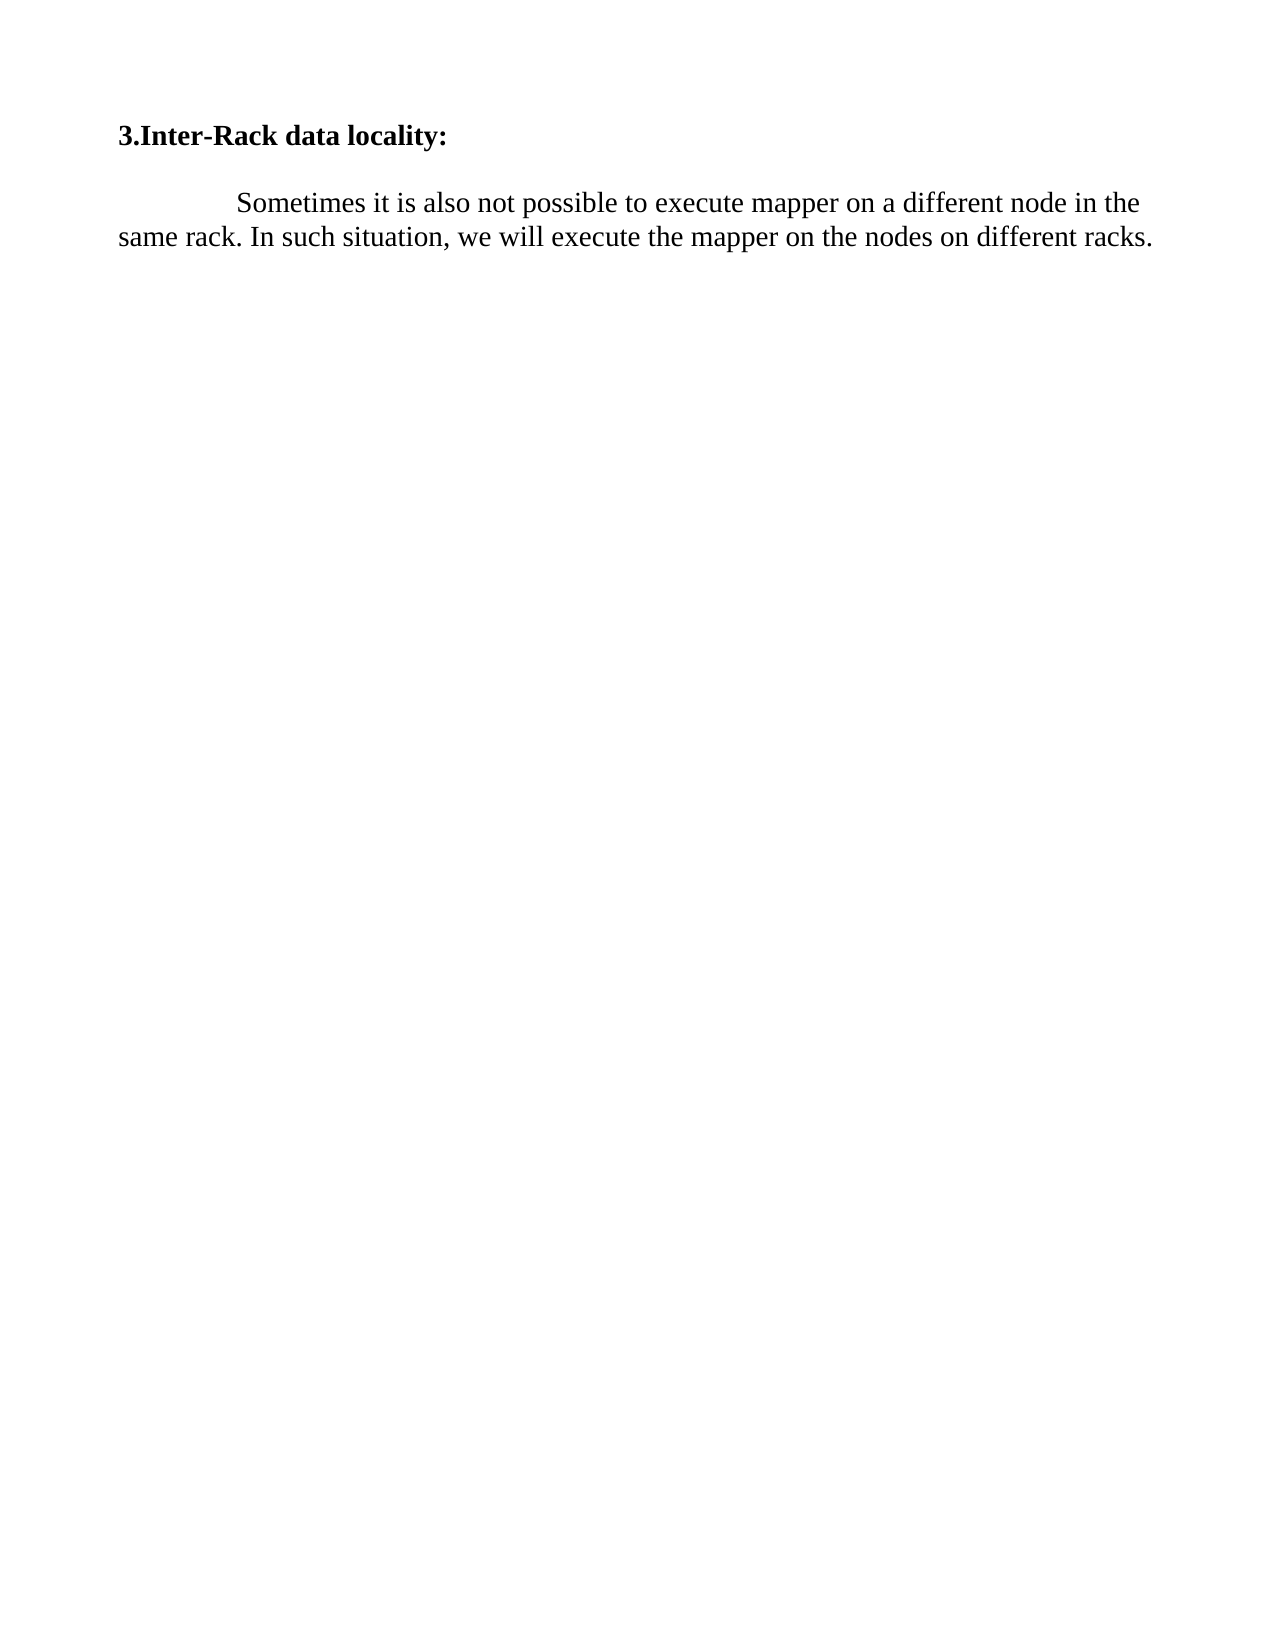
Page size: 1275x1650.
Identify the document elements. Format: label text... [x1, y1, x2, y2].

text 3.Inter-Rack data locality: [118, 118, 1157, 152]
text Sometimes it is also not possible to execute mapper on a different node in the same rack. In such situation, we will execute the mapper on the nodes on different racks. [118, 185, 1157, 252]
